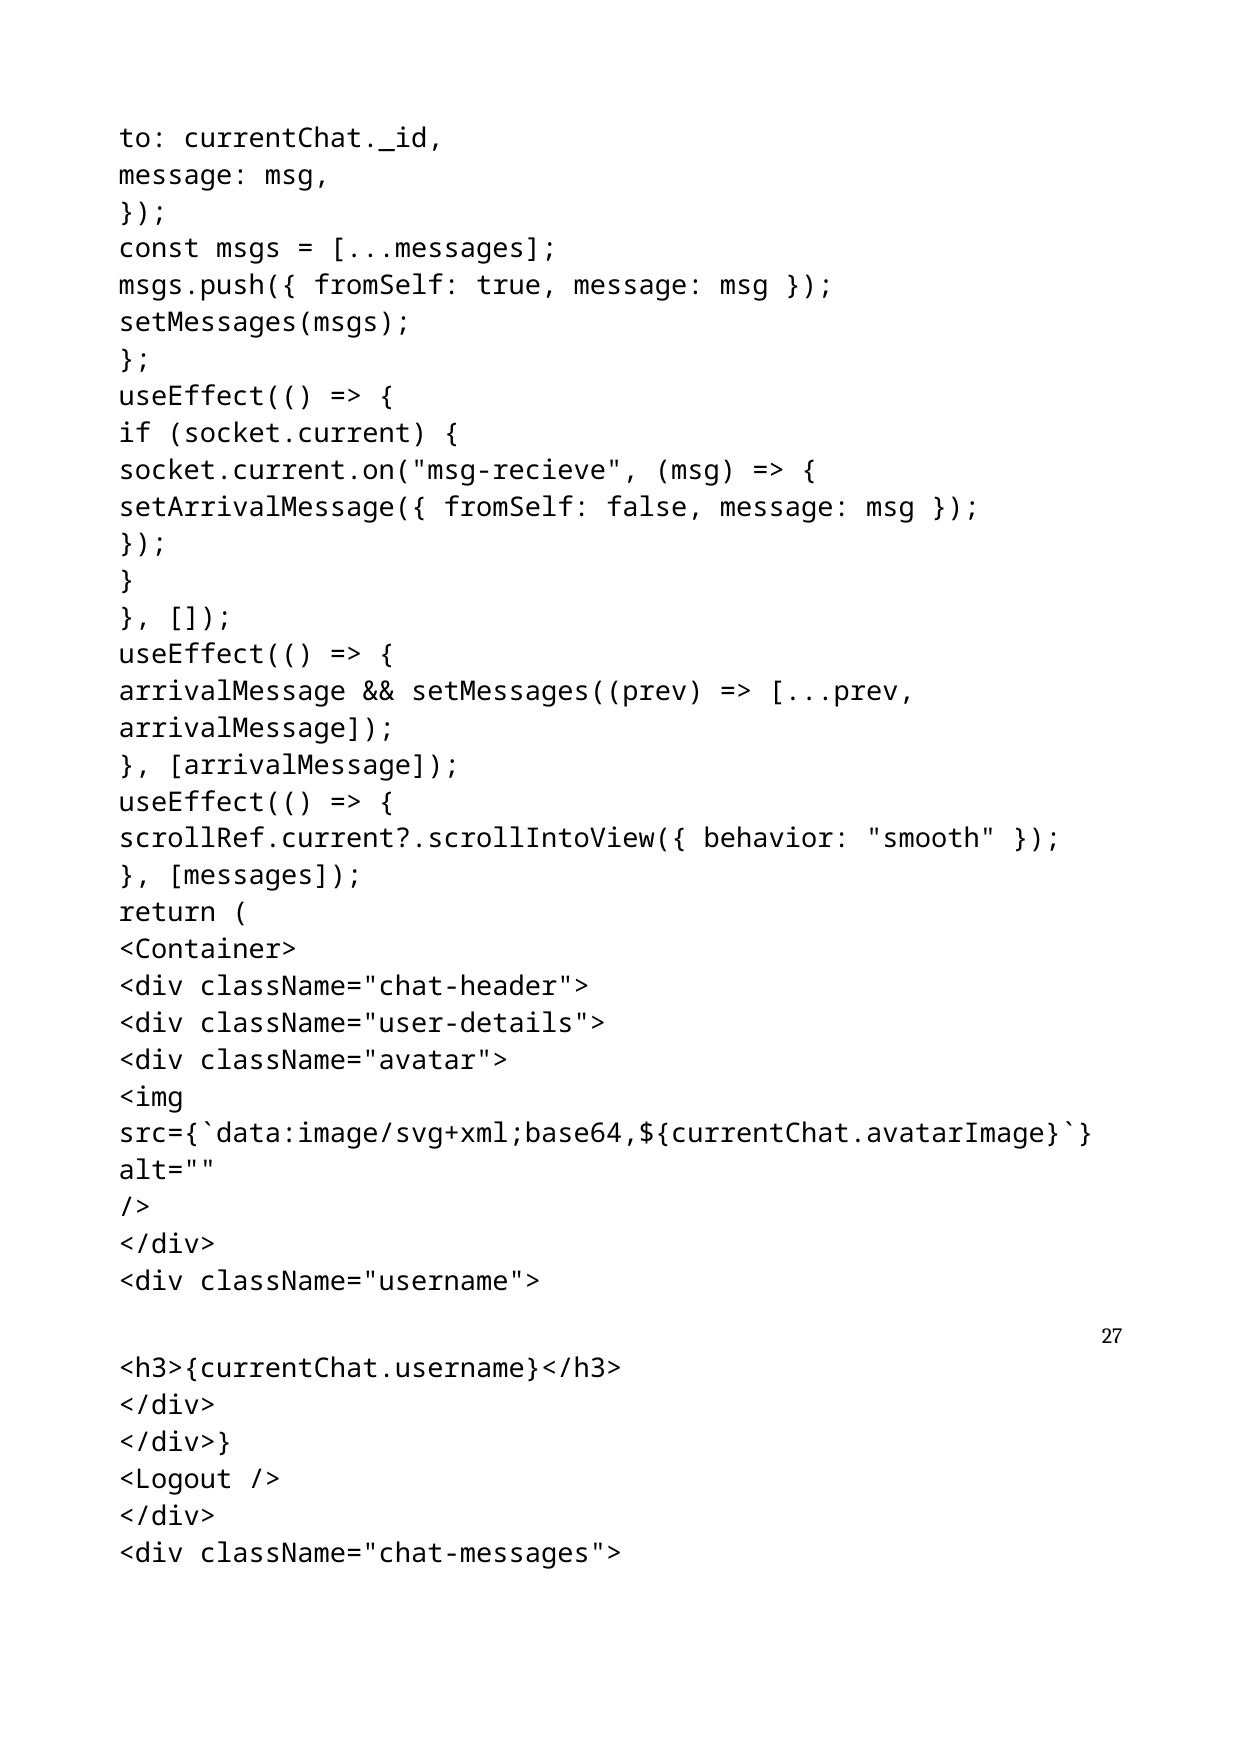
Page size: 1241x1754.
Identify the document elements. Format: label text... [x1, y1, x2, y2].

text /> [118, 1188, 1122, 1224]
text useEffect(() => { [118, 376, 1122, 413]
text <Container> [118, 929, 1122, 966]
text to: currentChat._id, [118, 118, 1122, 155]
text useEffect(() => { [118, 782, 1122, 819]
text }); [118, 192, 1122, 229]
text </div> [118, 1386, 1122, 1422]
text <div className="chat-messages"> [118, 1533, 1122, 1570]
text <div className="chat-header"> [118, 966, 1122, 1003]
text const msgs = [...messages]; [118, 229, 1122, 266]
text 27 [118, 1323, 1122, 1349]
text <img [118, 1077, 1122, 1114]
text </div> [118, 1496, 1122, 1533]
text socket.current.on("msg-recieve", (msg) => { [118, 450, 1122, 487]
text setMessages(msgs); [118, 303, 1122, 339]
text </div>} [118, 1422, 1122, 1459]
text }); [118, 524, 1122, 561]
text src={`data:image/svg+xml;base64,${currentChat.avatarImage}`} [118, 1114, 1122, 1151]
text }; [118, 339, 1122, 376]
text <div className="username"> [118, 1261, 1122, 1298]
text useEffect(() => { [118, 634, 1122, 671]
text }, []); [118, 598, 1122, 634]
text </div> [118, 1224, 1122, 1261]
text arrivalMessage && setMessages((prev) => [...prev, arrivalMessage]); [118, 671, 1122, 745]
text <div className="avatar"> [118, 1040, 1122, 1077]
text <div className="user-details"> [118, 1003, 1122, 1040]
text <Logout /> [118, 1459, 1122, 1496]
text }, [arrivalMessage]); [118, 745, 1122, 782]
text scrollRef.current?.scrollIntoView({ behavior: "smooth" }); [118, 819, 1122, 856]
text if (socket.current) { [118, 413, 1122, 450]
text <h3>{currentChat.username}</h3> [118, 1349, 1122, 1386]
text alt="" [118, 1151, 1122, 1188]
text }, [messages]); [118, 856, 1122, 893]
text setArrivalMessage({ fromSelf: false, message: msg }); [118, 487, 1122, 524]
text } [118, 561, 1122, 598]
text return ( [118, 893, 1122, 929]
text msgs.push({ fromSelf: true, message: msg }); [118, 266, 1122, 303]
text message: msg, [118, 155, 1122, 192]
